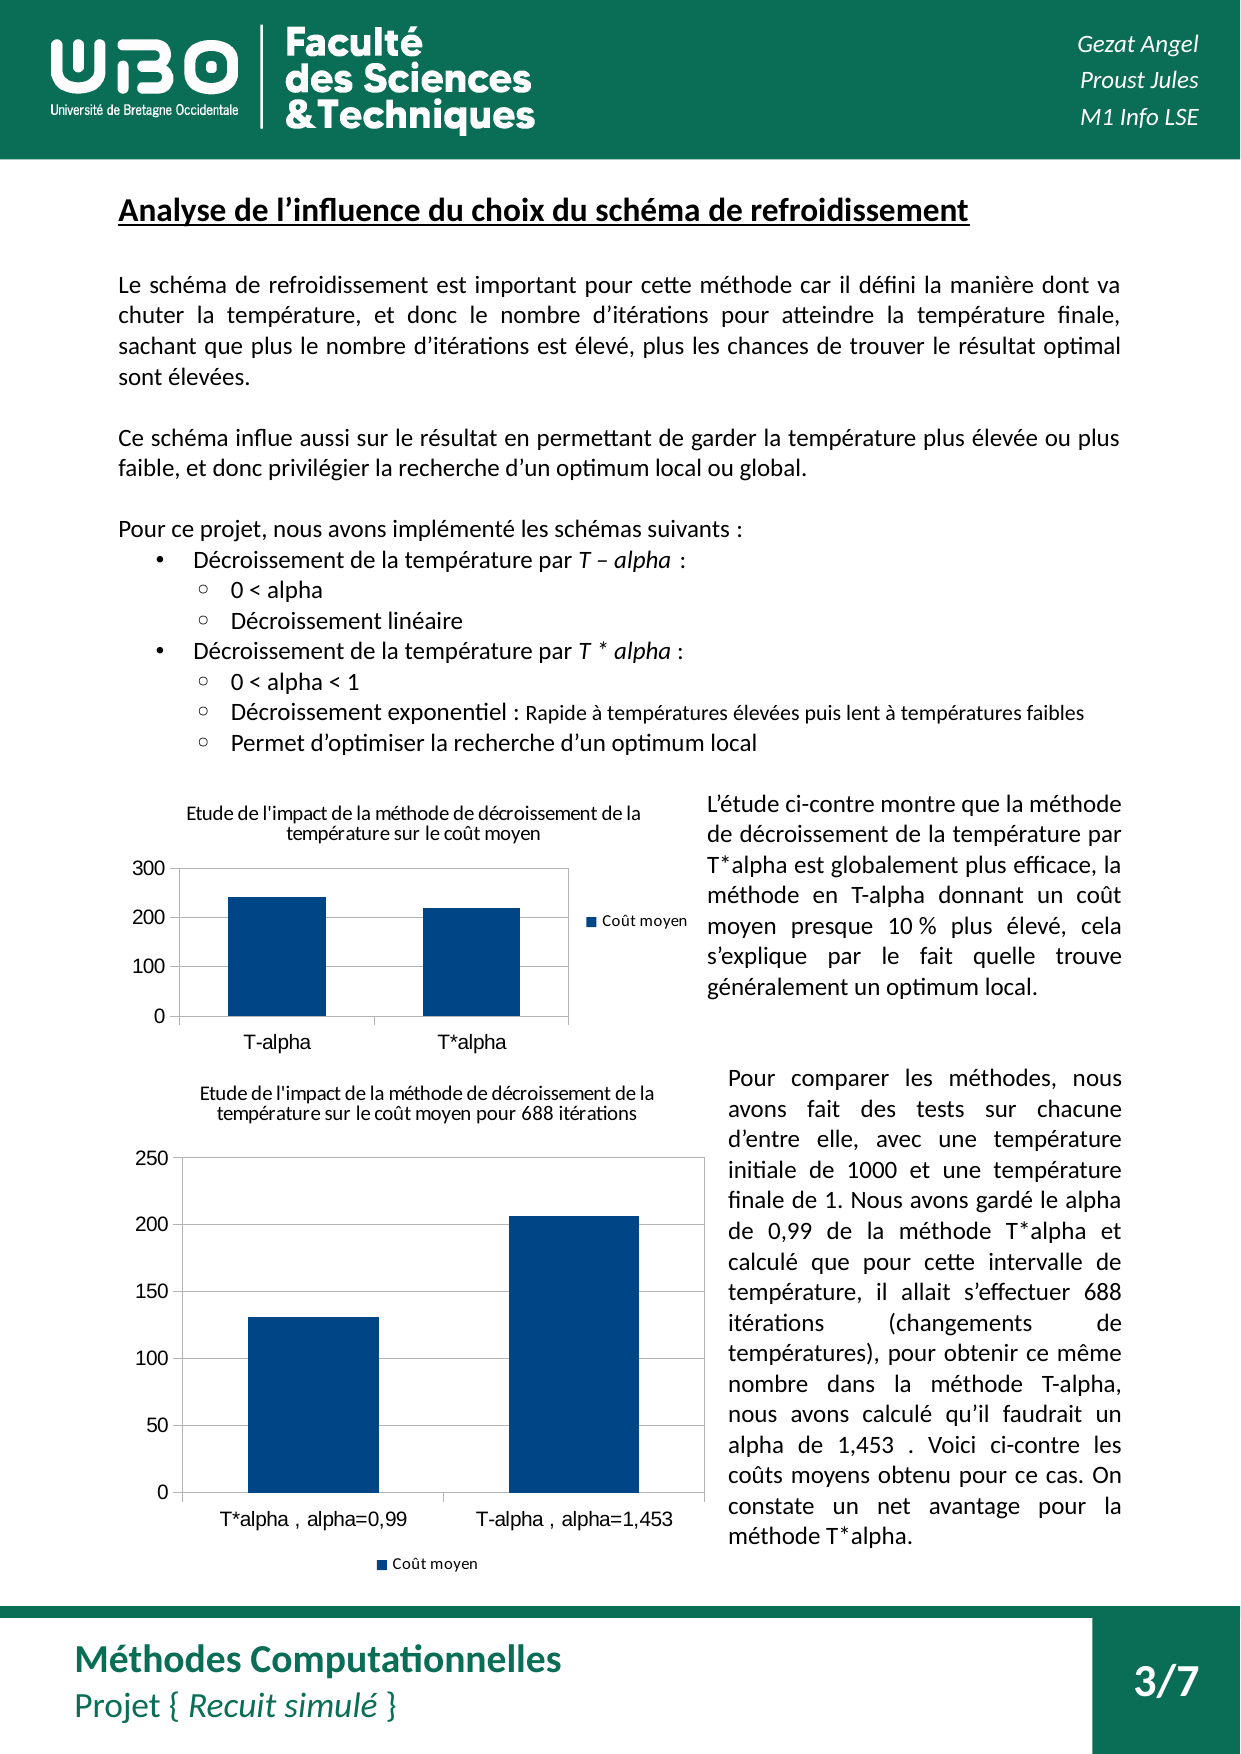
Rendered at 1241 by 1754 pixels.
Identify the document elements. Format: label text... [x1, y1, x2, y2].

text L’étude ci-contre montre que la méthode de décroissement de la température par T*alpha est globalement plus efficace, la méthode en T-alpha donnant un coût moyen presque 10 % plus élevé, cela s’explique par le fait quelle trouve généralement un optimum local. [707, 788, 1122, 1002]
text Ce schéma influe aussi sur le résultat en permettant de garder la température plus élevée ou plus faible, et donc privilégier la recherche d’un optimum local ou global. [118, 422, 1122, 483]
text Pour ce projet, nous avons implémenté les schémas suivants : [118, 513, 1122, 544]
list Décroissement de la température par T * alpha : [156, 635, 1122, 666]
text Le schéma de refroidissement est important pour cette méthode car il défini la manière dont va chuter la température, et donc le nombre d’itérations pour atteindre la température finale, sachant que plus le nombre d’itérations est élevé, plus les chances de trouver le résultat optimal sont élevées. [118, 269, 1122, 391]
list Décroissement exponentiel : Rapide à températures élevées puis lent à températures faibles [193, 696, 1122, 727]
subtitle Analyse de l’influence du choix du schéma de refroidissement [118, 189, 1122, 230]
text Pour comparer les méthodes, nous avons fait des tests sur chacune d’entre elle, avec une température initiale de 1000 et une température finale de 1. Nous avons gardé le alpha de 0,99 de la méthode T*alpha et calculé que pour cette intervalle de température, il allait s’effectuer 688 itérations (changements de températures), pour obtenir ce même nombre dans la méthode T-alpha, nous avons calculé qu’il faudrait un alpha de 1,453 . Voici ci-contre les coûts moyens obtenu pour ce cas. On constate un net avantage pour la méthode T*alpha. [728, 1063, 1122, 1551]
picture [43, 20, 539, 139]
list Décroissement linéaire [193, 605, 1122, 635]
list Permet d’optimiser la recherche d’un optimum local [193, 727, 1122, 757]
list 0 < alpha [193, 574, 1122, 605]
list 0 < alpha < 1 [193, 666, 1122, 696]
list Décroissement de la température par T – alpha : [156, 544, 1122, 574]
